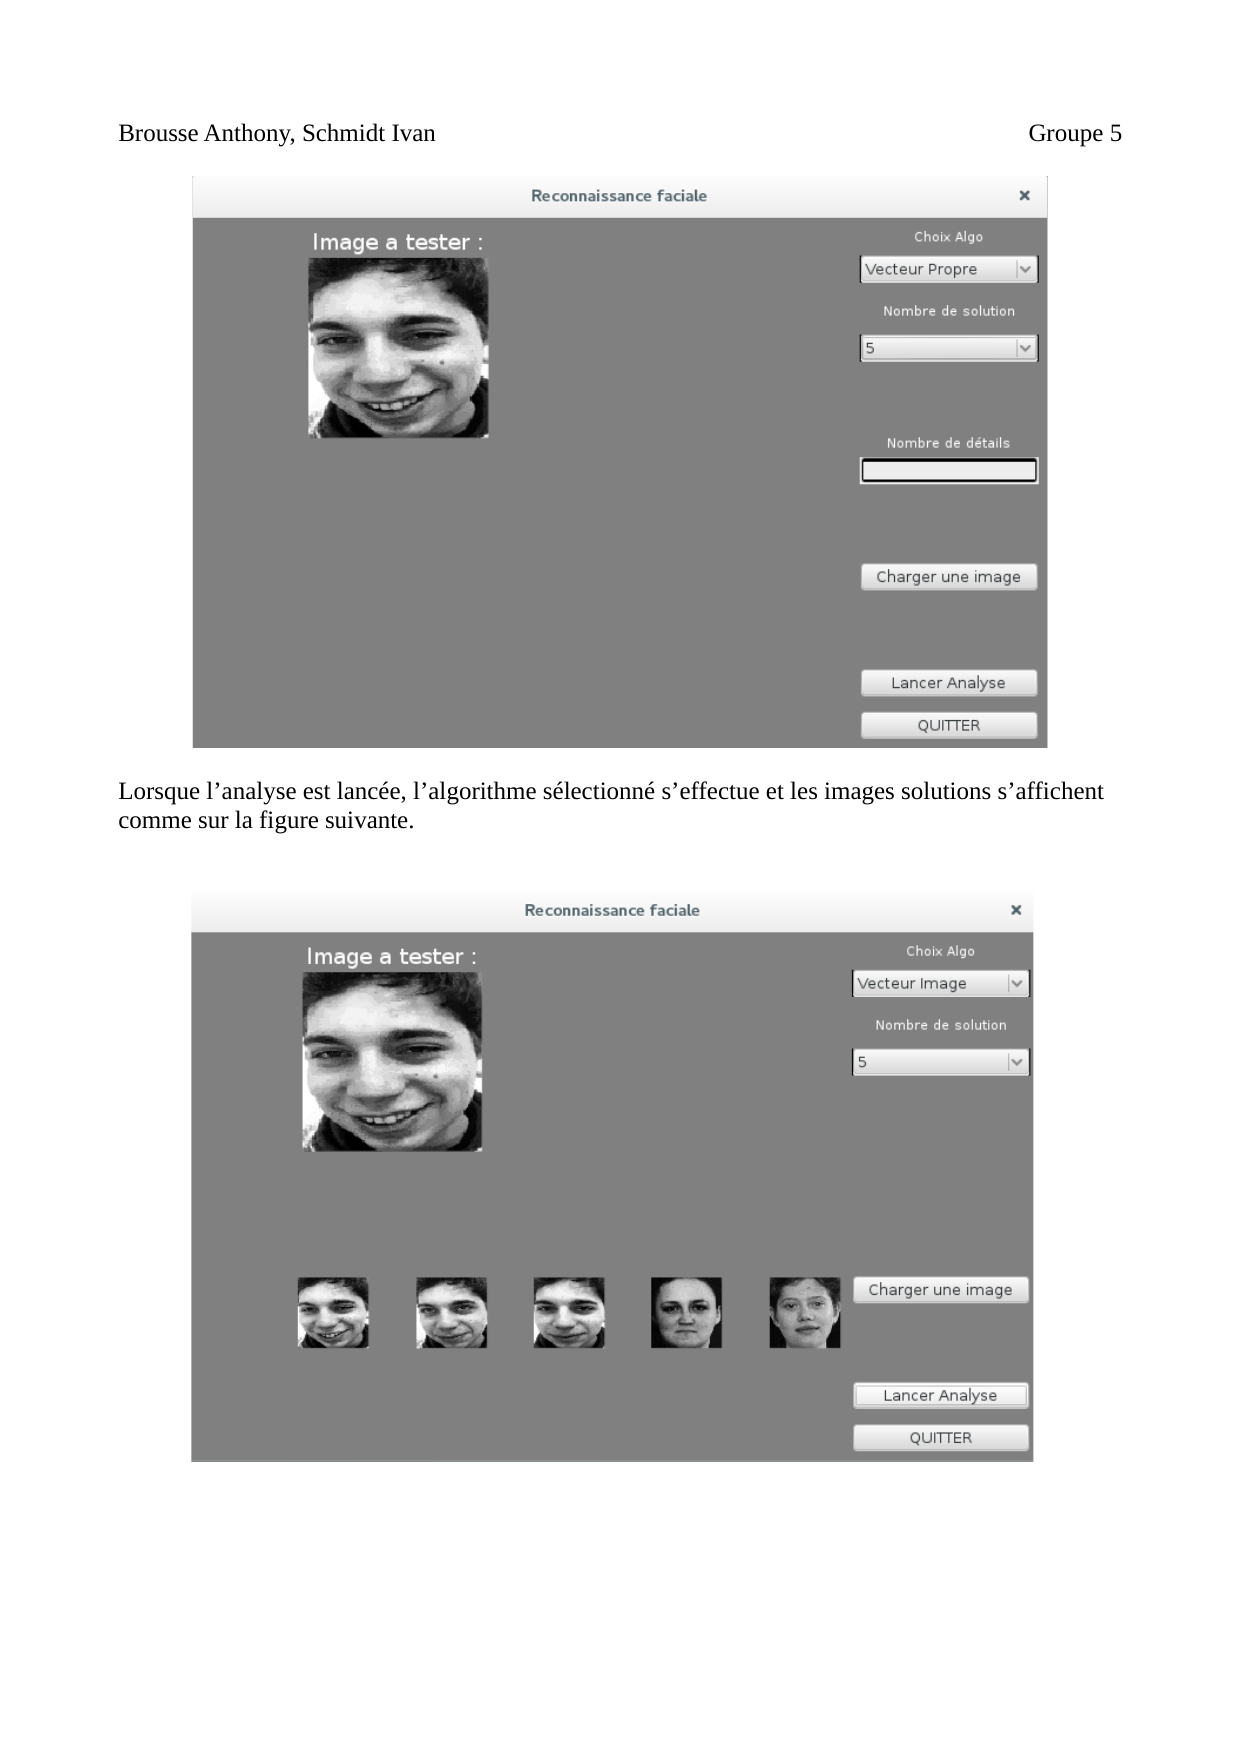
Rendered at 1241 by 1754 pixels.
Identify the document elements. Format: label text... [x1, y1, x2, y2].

text Lorsque l’analyse est lancée, l’algorithme sélectionné s’effectue et les images solutions s’affichent comme sur la figure suivante. [118, 776, 1122, 833]
picture [282, 176, 925, 748]
picture [283, 892, 908, 1462]
